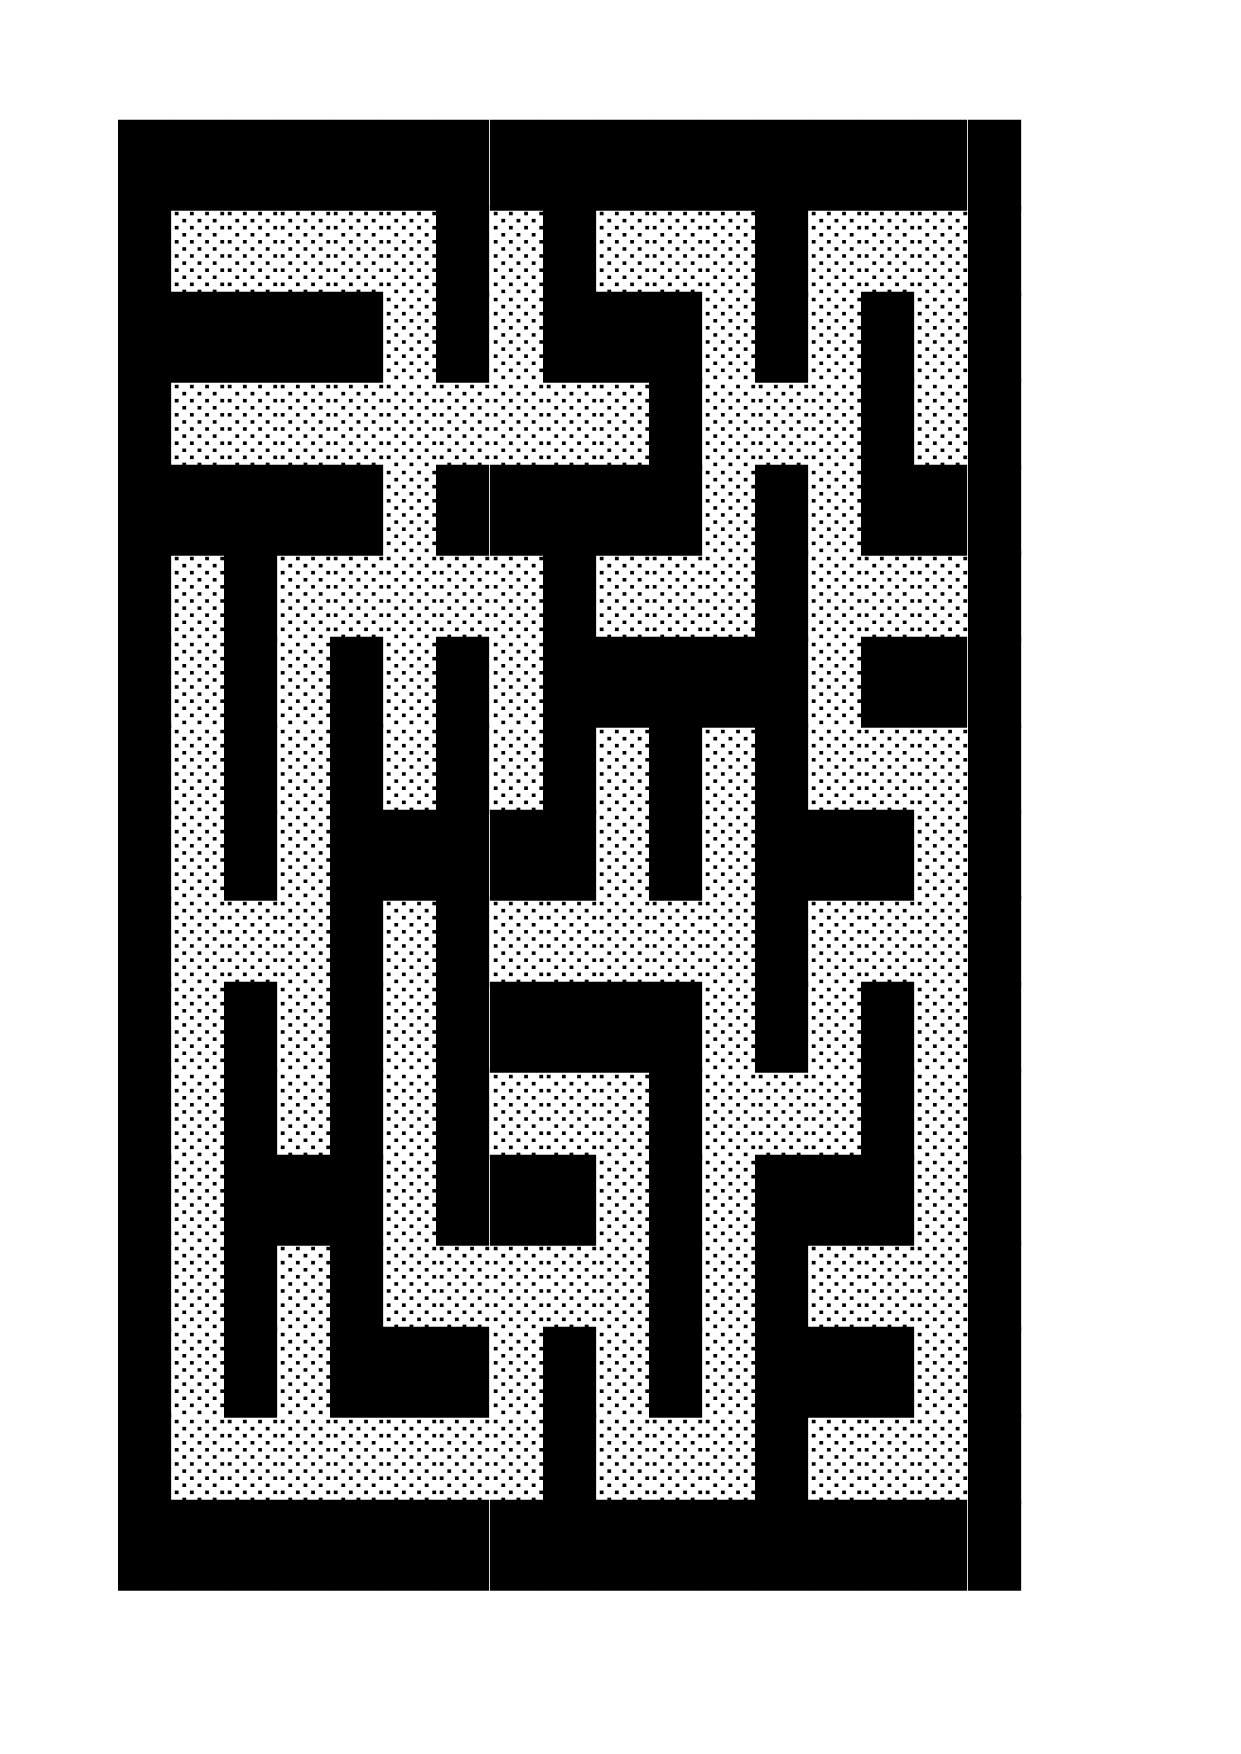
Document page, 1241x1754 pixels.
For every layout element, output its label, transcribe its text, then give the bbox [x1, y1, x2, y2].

text █░█░█████░█░███░█ [907, 808, 968, 894]
text █████████████████ [118, 118, 1122, 204]
text █████░█████░█░███ [376, 463, 447, 549]
text █░█░█████░█░███░█ [277, 808, 330, 894]
text █░░░░░░░░░█░░░█░█ [171, 377, 649, 463]
text █████░█░███░█░█░█ [808, 291, 872, 377]
text █░█░█░█████░█░█░█ [270, 981, 330, 1067]
text █░░░░░░░█░░░█░░░█ [808, 1412, 968, 1498]
text █░░░░░░░█░░░█░░░█ [1021, 1412, 1122, 1498]
text █░█░███░█░█░███░█ [277, 1326, 330, 1412]
text █░░░░░█░█░░░█░░░█ [489, 204, 543, 291]
text █░█░█░█░░░█░░░█░█ [383, 1067, 436, 1153]
text █░█░░░░░█░░░█░░░█ [1021, 549, 1122, 636]
text █░█░█░█████░█░█░█ [383, 981, 436, 1067]
text █░███░███░█░███░█ [383, 1153, 436, 1239]
text █░█░█░█░█████░███ [376, 636, 447, 722]
text █░█░█░█░█████░███ [1021, 636, 1122, 722]
text █░█░█░█████░█░█░█ [695, 981, 755, 1067]
text █░░░░░█░█░░░█░░░█ [171, 211, 436, 291]
text █░█░█████░█░███░█ [171, 808, 224, 894]
text █░░░░░░░░░█░░░█░█ [1021, 377, 1122, 463]
text █░█░█░█░█░█░█░░░█ [596, 728, 649, 808]
text █░█░█░█░█░█░█░░░█ [383, 722, 436, 808]
text █░█░███░█░█░███░█ [589, 1326, 649, 1412]
text █░█░█░█░░░█░░░█░█ [702, 1067, 861, 1153]
text █░░░░░░░░░█░░░█░█ [914, 377, 968, 463]
text █░█░█░█░░░█░░░█░█ [277, 1067, 330, 1153]
text █░█░█░░░░░█░█░░░█ [383, 1239, 649, 1326]
text █░█░█░░░░░█░█░░░█ [171, 1239, 224, 1326]
text █░█░█████░█░███░█ [596, 808, 649, 894]
text █░███░███░█░███░█ [171, 1153, 224, 1239]
text █████████████████ [1021, 1498, 1122, 1584]
text █░█░█░░░░░█░█░░░█ [808, 1239, 968, 1326]
text █░░░█░█░░░░░█░░░█ [383, 901, 436, 981]
text █░█░█████░█░███░█ [702, 808, 755, 894]
text █░█░░░░░█░░░█░░░█ [277, 549, 543, 636]
text █░█░█░█░█░█░█░░░█ [277, 722, 330, 808]
text █░░░░░░░█░░░█░░░█ [171, 1412, 543, 1498]
text █████░█░███░█░█░█ [695, 291, 755, 377]
text █░░░█░█░░░░░█░░░█ [489, 894, 755, 981]
text █░█░█░█░█░█░█░░░█ [171, 722, 224, 808]
text █░█░█░█░█████░███ [277, 636, 341, 722]
text █████░█░███░█░█░█ [489, 291, 543, 377]
text █░░░░░░░█░░░█░░░█ [596, 1412, 755, 1498]
text █░█░███░█░█░███░█ [702, 1326, 755, 1412]
text █░█░█░░░░░█░█░░░█ [277, 1246, 330, 1326]
text █████░█░███░█░█░█ [1021, 291, 1122, 377]
text █░░░░░░░░░█░░░█░█ [702, 377, 861, 463]
text █░█░░░░░█░░░█░░░█ [808, 549, 968, 636]
text █████░█████░█░███ [801, 463, 861, 549]
text █░░░░░█░█░░░█░░░█ [596, 211, 755, 291]
text █░█░█░█░░░█░░░█░█ [489, 1067, 649, 1153]
text █░░░░░█░█░░░█░░░█ [808, 204, 968, 291]
text █░█░█░░░░░█░█░░░█ [702, 1239, 755, 1326]
text █████░█░███░█░█░█ [376, 291, 436, 377]
text █░█░█░█░░░█░░░█░█ [171, 1067, 224, 1153]
text █░█░█████░█░███░█ [1021, 808, 1122, 894]
text █░█░█░█████░█░█░█ [808, 981, 872, 1067]
text █░█░█░░░░░█░█░░░█ [1021, 1239, 1122, 1326]
text █░░░█░█░░░░░█░░░█ [171, 894, 330, 981]
text █░░░█░█░░░░░█░░░█ [808, 894, 968, 981]
text █████░█░███░█░█░█ [907, 291, 968, 377]
text █░█░█░█░█████░███ [171, 636, 224, 722]
text █████░█████░█░███ [702, 463, 766, 549]
text █░█░█░█░█░█░█░░░█ [808, 722, 968, 808]
text █░█░█░█░░░█░░░█░█ [1021, 1067, 1122, 1153]
text █████░█████░█░███ [1021, 463, 1122, 549]
text █░░░█░█░░░░░█░░░█ [1021, 894, 1122, 981]
text █░█░███░█░█░███░█ [482, 1326, 554, 1412]
text █░███░███░█░███░█ [914, 1153, 968, 1239]
text █░█░█░█████░█░█░█ [1021, 981, 1122, 1067]
text █░███░███░█░███░█ [589, 1153, 649, 1239]
text █░█░███░█░█░███░█ [1021, 1326, 1122, 1412]
text █░█░█░█░█░█░█░░░█ [1021, 722, 1122, 808]
text █░█░█░█░█████░███ [808, 636, 872, 722]
text █░█░░░░░█░░░█░░░█ [171, 556, 224, 636]
text █░█░░░░░█░░░█░░░█ [596, 549, 755, 636]
text █░███░███░█░███░█ [1021, 1153, 1122, 1239]
text █░█░█░█████░█░█░█ [171, 981, 235, 1067]
text █░█░███░█░█░███░█ [907, 1326, 968, 1412]
text █░█░█░█████░█░█░█ [907, 981, 968, 1067]
text █░█░█░█░█████░███ [482, 636, 543, 722]
text █░█░█░█░█░█░█░░░█ [702, 728, 755, 808]
text █░█░███░█░█░███░█ [171, 1326, 224, 1412]
text █░█░█░█░░░█░░░█░█ [914, 1067, 968, 1153]
text █░███░███░█░███░█ [702, 1153, 766, 1239]
text █░░░░░█░█░░░█░░░█ [1021, 204, 1122, 291]
text █░█░█░█░█░█░█░░░█ [489, 722, 543, 808]
